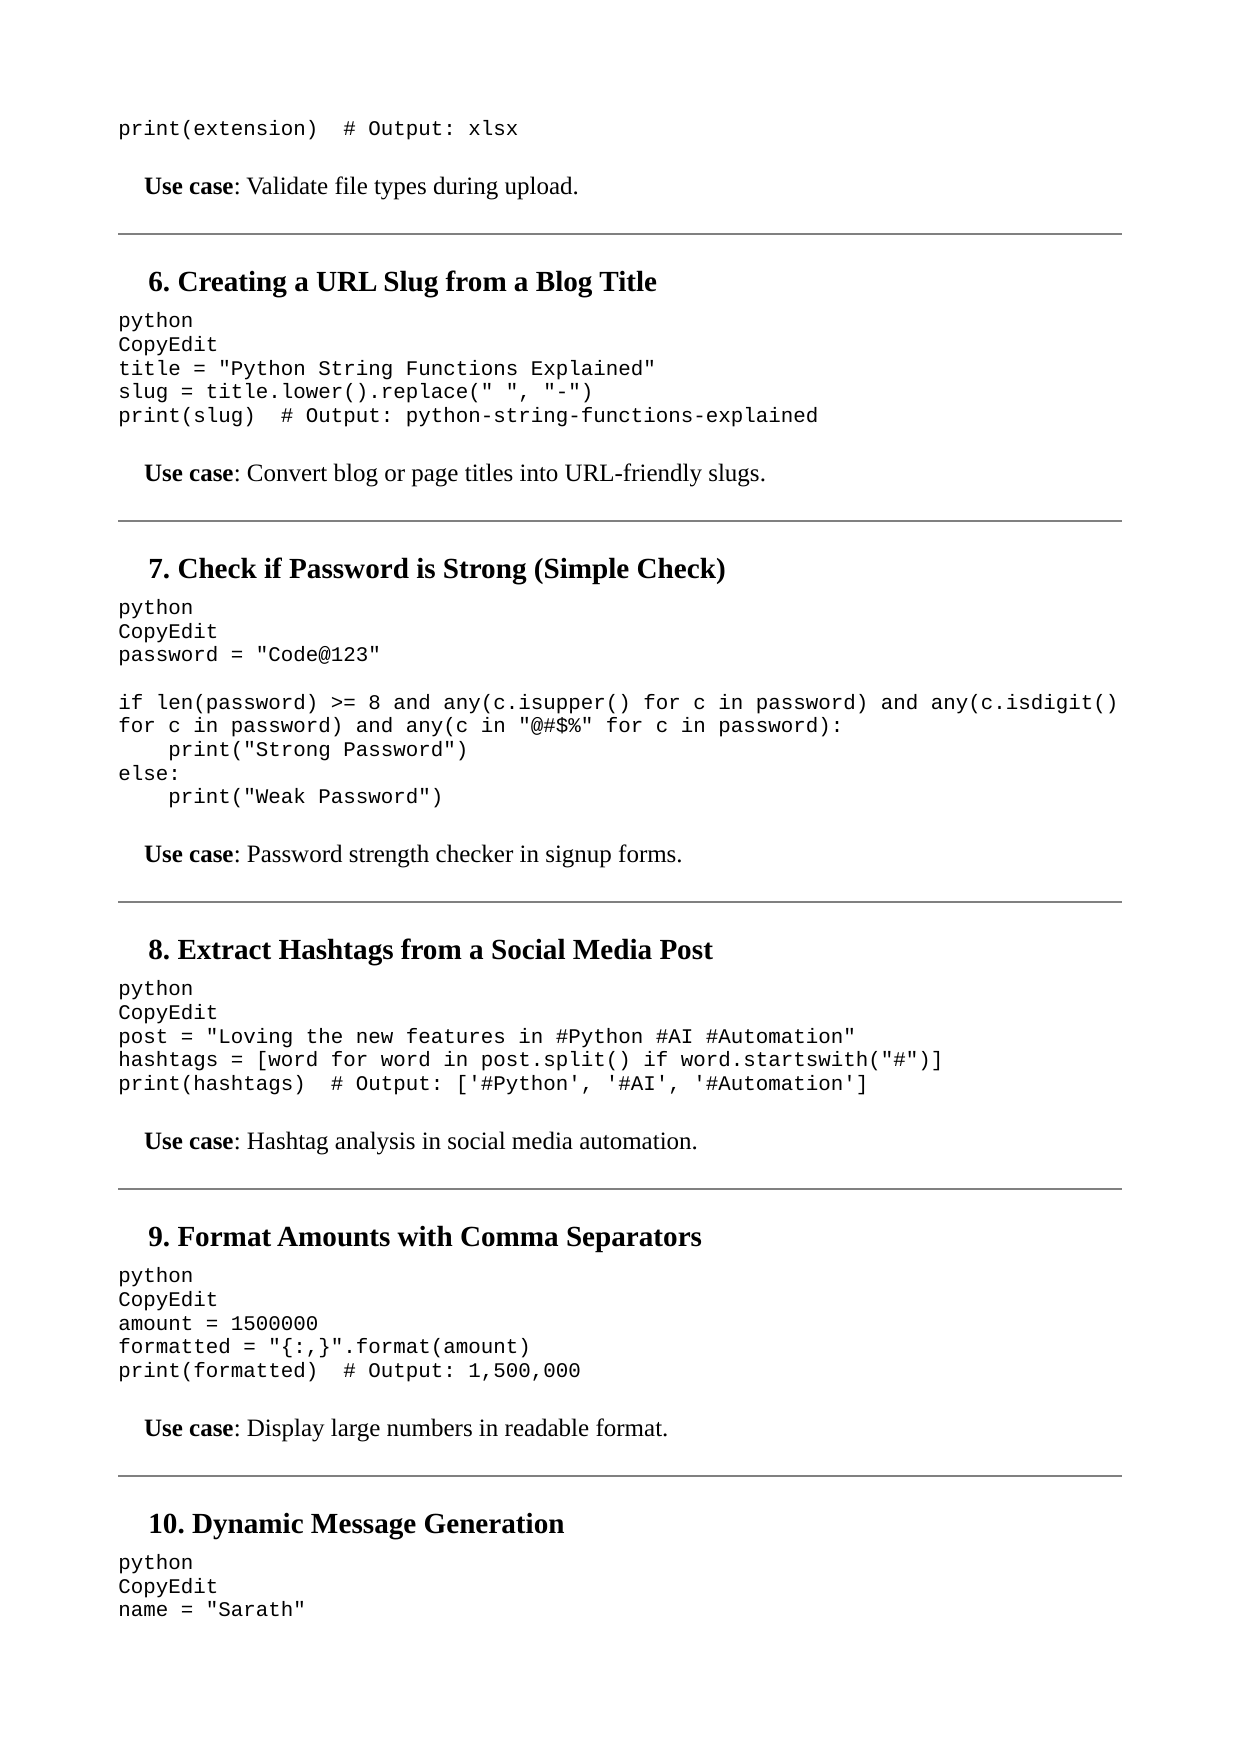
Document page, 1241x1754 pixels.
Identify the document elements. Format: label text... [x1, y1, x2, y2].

text python [118, 1265, 1122, 1289]
text ✅ Use case: Hashtag analysis in social media automation. [118, 1126, 1122, 1155]
text print("Weak Password") [118, 786, 1122, 810]
text hashtags = [word for word in post.split() if word.startswith("#")] [118, 1049, 1122, 1073]
text name = "Sarath" [118, 1599, 1122, 1623]
text CopyEdit [118, 334, 1122, 358]
text ✅ Use case: Validate file types during upload. [118, 171, 1122, 200]
text python [118, 1552, 1122, 1576]
text print(hashtags) # Output: ['#Python', '#AI', '#Automation'] [118, 1073, 1122, 1097]
text print("Strong Password") [118, 739, 1122, 763]
text print(extension) # Output: xlsx [118, 118, 1122, 142]
text ✅ Use case: Convert blog or page titles into URL-friendly slugs. [118, 458, 1122, 487]
subtitle 🔹 9. Format Amounts with Comma Separators [118, 1219, 1122, 1253]
text password = "Code@123" [118, 644, 1122, 668]
text python [118, 310, 1122, 334]
text CopyEdit [118, 1289, 1122, 1312]
text print(slug) # Output: python-string-functions-explained [118, 405, 1122, 428]
text ✅ Use case: Password strength checker in signup forms. [118, 839, 1122, 868]
text else: [118, 763, 1122, 786]
subtitle 🔹 7. Check if Password is Strong (Simple Check) [118, 551, 1122, 584]
text print(formatted) # Output: 1,500,000 [118, 1360, 1122, 1383]
text python [118, 978, 1122, 1002]
text title = "Python String Functions Explained" [118, 358, 1122, 381]
text CopyEdit [118, 1002, 1122, 1026]
text if len(password) >= 8 and any(c.isupper() for c in password) and any(c.isdigit() for c in password) and any(c in "@#$%" for c in password): [118, 692, 1122, 739]
subtitle 🔹 6. Creating a URL Slug from a Blog Title [118, 264, 1122, 298]
text post = "Loving the new features in #Python #AI #Automation" [118, 1026, 1122, 1049]
text amount = 1500000 [118, 1312, 1122, 1336]
text CopyEdit [118, 621, 1122, 644]
text formatted = "{:,}".format(amount) [118, 1336, 1122, 1360]
text slug = title.lower().replace(" ", "-") [118, 381, 1122, 405]
subtitle 🔹 10. Dynamic Message Generation [118, 1506, 1122, 1539]
subtitle 🔹 8. Extract Hashtags from a Social Media Post [118, 932, 1122, 966]
text CopyEdit [118, 1576, 1122, 1599]
text python [118, 597, 1122, 621]
text ✅ Use case: Display large numbers in readable format. [118, 1413, 1122, 1442]
